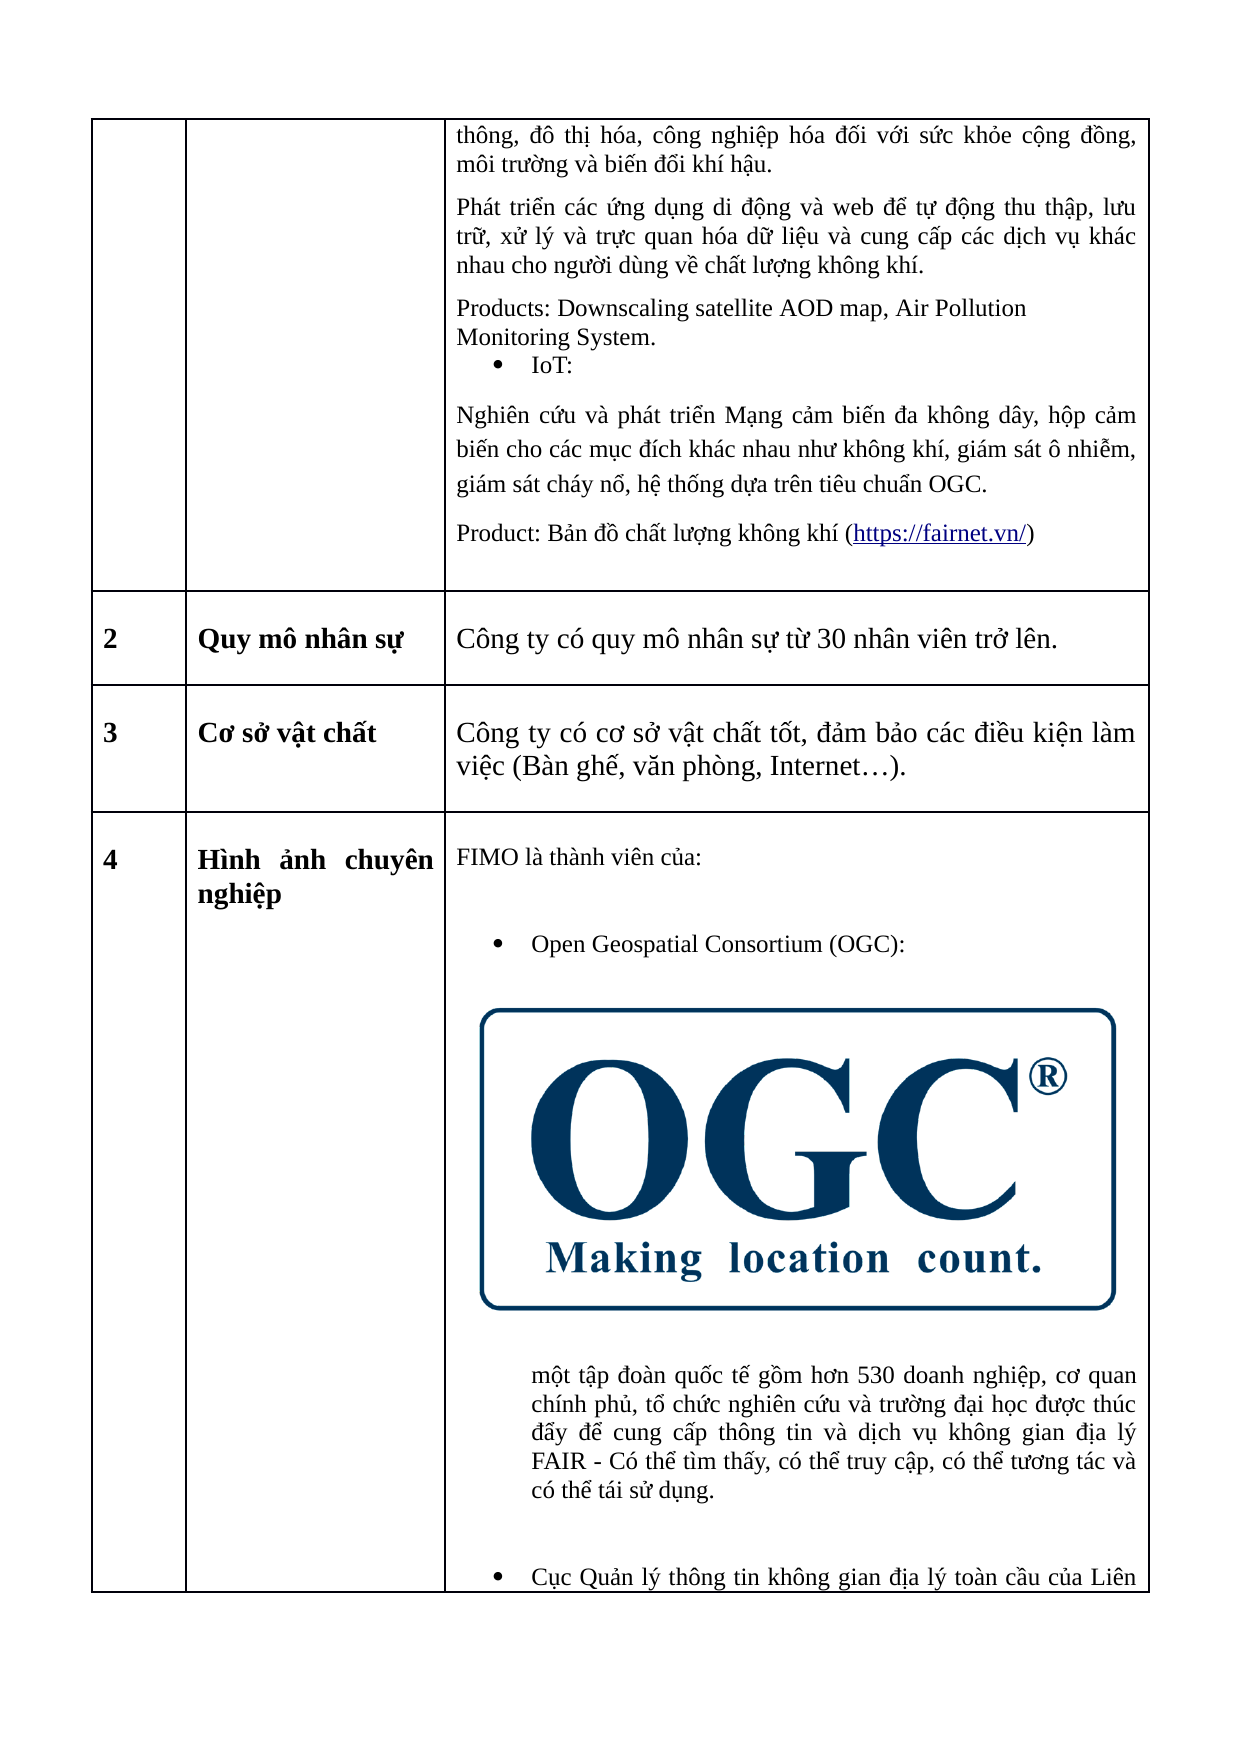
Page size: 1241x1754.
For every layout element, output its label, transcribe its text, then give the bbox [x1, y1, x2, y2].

table_cell thông, đô thị hóa, công nghiệp hóa đối với sức khỏe cộng đồng, môi trường và biến đổi khí hậu. Phát triển các ứng dụng di động và web để tự động thu thập, lưu trữ, xử lý và trực quan hóa dữ liệu và cung cấp các dịch vụ khác nhau cho người dùng về chất lượng không khí. Products: Downscaling satellite AOD map, Air Pollution Monitoring System. IoT: Nghiên cứu và phát triển Mạng cảm biến đa không dây, hộp cảm biến cho các mục đích khác nhau như không khí, giám sát ô nhiễm, giám sát cháy nổ, hệ thống dựa trên tiêu chuẩn OGC. Product: Bản đồ chất lượng không khí (https://fairnet.vn/) [446, 120, 1148, 590]
table_cell Hình ảnh chuyên nghiệp [187, 813, 444, 1591]
table_cell [93, 120, 185, 590]
table_cell Cơ sở vật chất [187, 686, 444, 811]
table_cell Công ty có quy mô nhân sự từ 30 nhân viên trở lên. [446, 592, 1148, 684]
table_cell 4 [93, 813, 185, 1591]
table_cell 3 [93, 686, 185, 811]
table_cell Quy mô nhân sự [187, 592, 444, 684]
table_cell Công ty có cơ sở vật chất tốt, đảm bảo các điều kiện làm việc (Bàn ghế, văn phòng, Internet…). [446, 686, 1148, 811]
table_cell 2 [93, 592, 185, 684]
table_cell FIMO là thành viên của: Open Geospatial Consortium (OGC): một tập đoàn quốc tế gồm hơn 530 doanh nghiệp, cơ quan chính phủ, tổ chức nghiên cứu và trường đại học được thúc đẩy để cung cấp thông tin và dịch vụ không gian địa lý FAIR - Có thể tìm thấy, có thể truy cập, có thể tương tác và có thể tái sử dụng. Cục Quản lý thông tin không gian địa lý toàn cầu của Liên [446, 813, 1148, 1591]
table_cell [187, 120, 444, 590]
